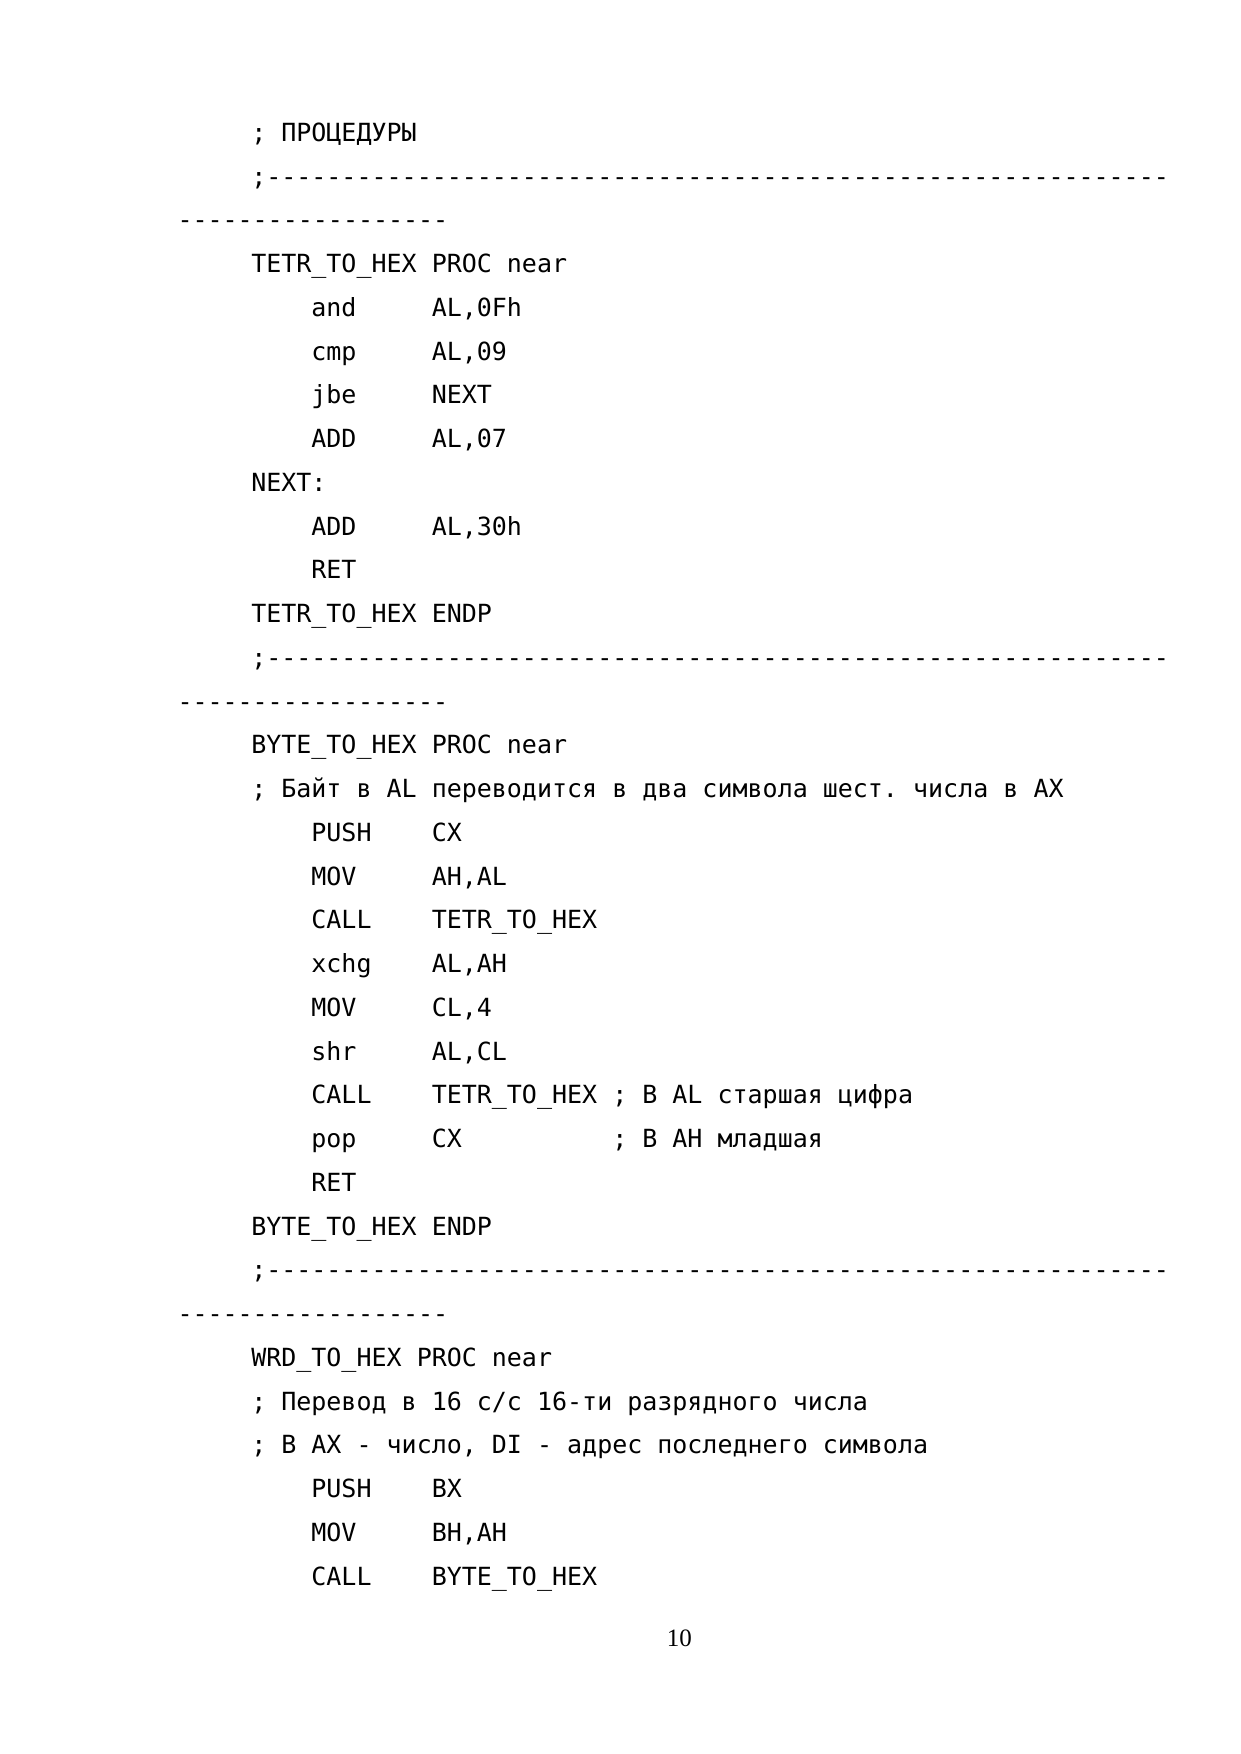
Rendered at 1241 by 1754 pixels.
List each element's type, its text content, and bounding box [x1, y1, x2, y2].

text cmp AL,09 [177, 337, 1181, 366]
text jbe NEXT [177, 381, 1181, 410]
text ;------------------------------------------------------------------------------ [177, 162, 1181, 235]
text ADD AL,30h [177, 512, 1181, 541]
text ;------------------------------------------------------------------------------ [177, 1256, 1181, 1328]
text ; Перевод в 16 с/с 16-ти разрядного числа [177, 1387, 1181, 1416]
text WRD_TO_HEX PROC near [177, 1343, 1181, 1372]
text MOV BH,AH [177, 1518, 1181, 1547]
text xchg AL,AH [177, 949, 1181, 978]
text BYTE_TO_HEX PROC near [177, 731, 1181, 760]
text ; ПРОЦЕДУРЫ [177, 118, 1181, 147]
text TETR_TO_HEX ENDP [177, 599, 1181, 628]
text RET [177, 1168, 1181, 1197]
text TETR_TO_HEX PROC near [177, 249, 1181, 278]
text ; Байт в AL переводится в два символа шест. числа в AX [177, 774, 1181, 803]
text MOV CL,4 [177, 993, 1181, 1022]
text NEXT: [177, 468, 1181, 497]
text shr AL,CL [177, 1037, 1181, 1066]
text ; В AX - число, DI - адрес последнего символа [177, 1431, 1181, 1460]
text ADD AL,07 [177, 424, 1181, 453]
text PUSH CX [177, 818, 1181, 847]
text RET [177, 556, 1181, 585]
text CALL TETR_TO_HEX [177, 906, 1181, 935]
text BYTE_TO_HEX ENDP [177, 1212, 1181, 1241]
text CALL BYTE_TO_HEX [177, 1562, 1181, 1591]
text CALL TETR_TO_HEX ; В AL старшая цифра [177, 1081, 1181, 1110]
text PUSH BX [177, 1474, 1181, 1503]
text MOV AH,AL [177, 862, 1181, 891]
text pop CX ; В AH младшая [177, 1124, 1181, 1153]
text ;------------------------------------------------------------------------------ [177, 643, 1181, 716]
text and AL,0Fh [177, 293, 1181, 322]
